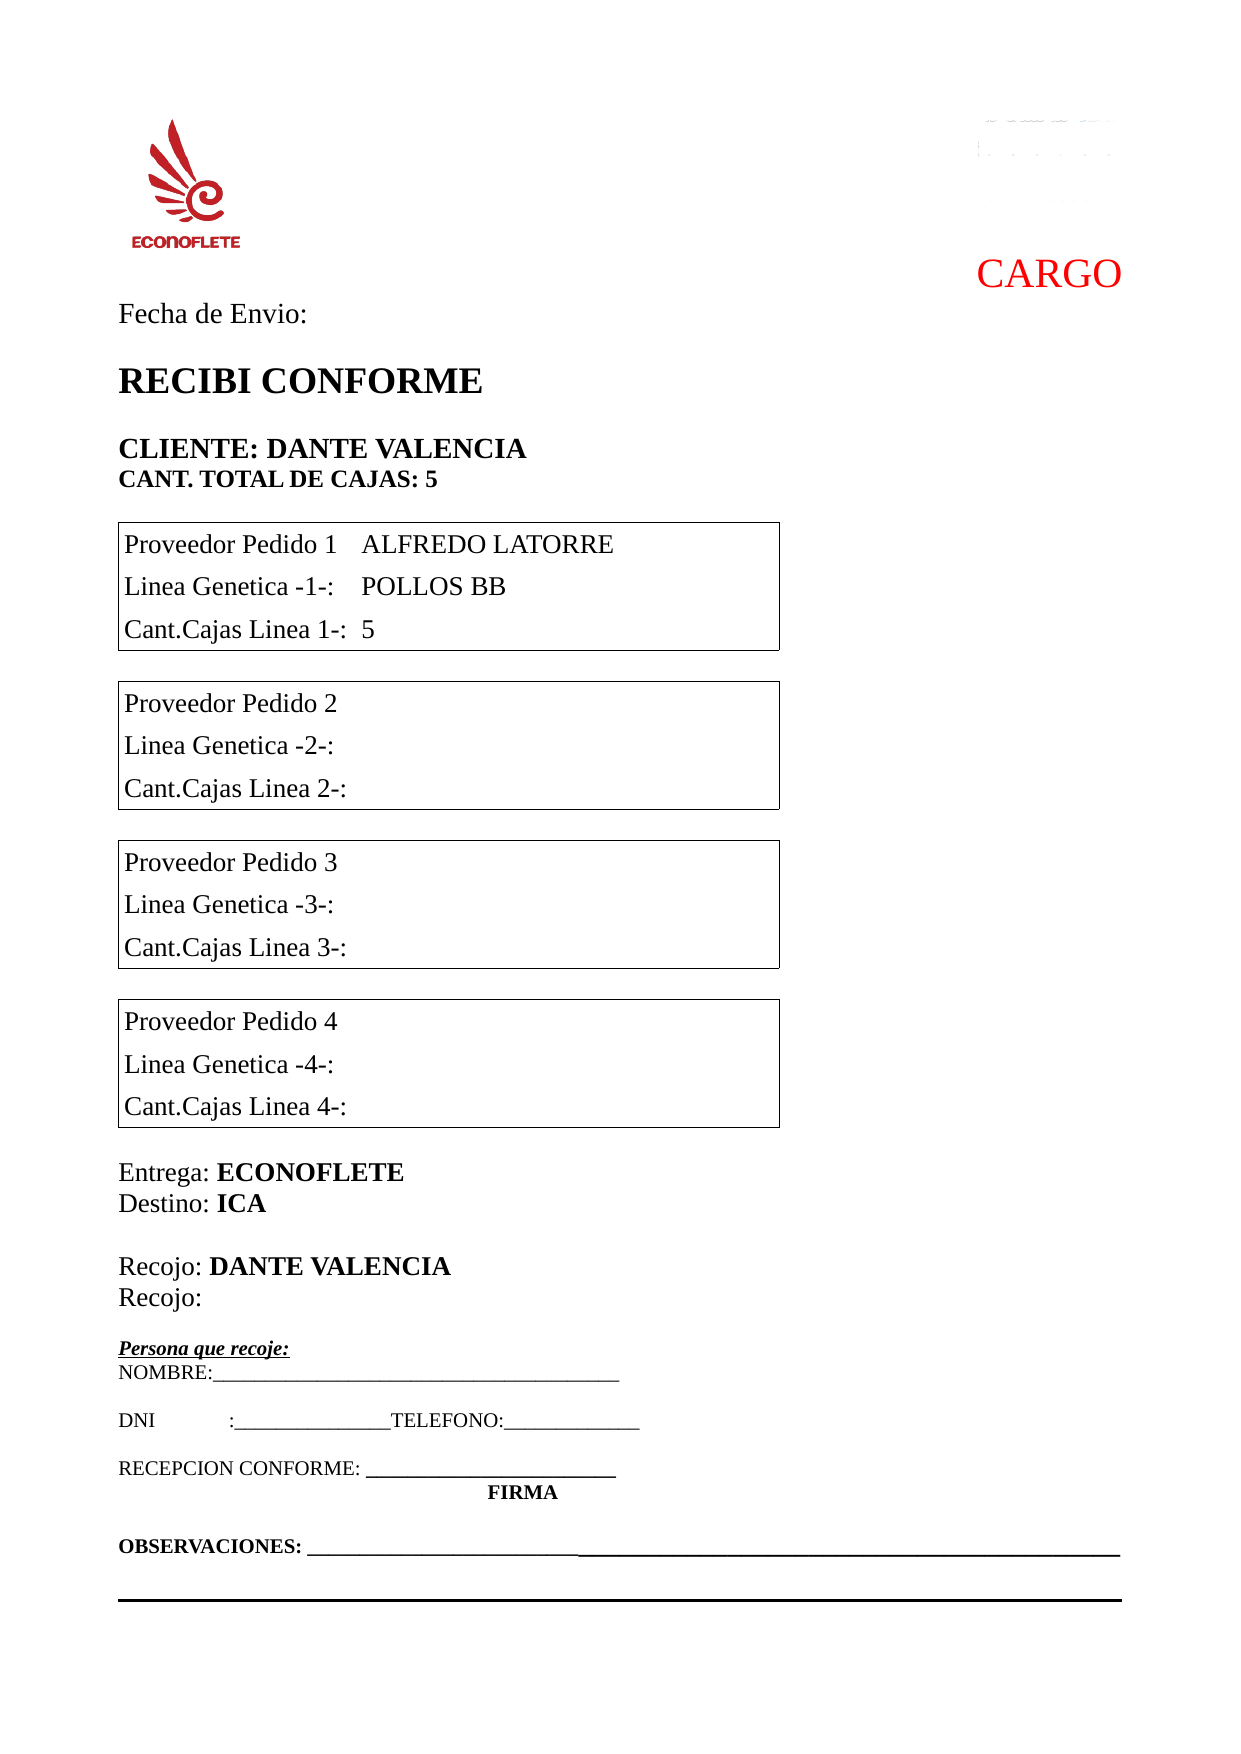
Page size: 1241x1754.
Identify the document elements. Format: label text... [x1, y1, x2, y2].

picture [118, 118, 254, 249]
text Recojo: DANTE VALENCIA [118, 1249, 1122, 1281]
text DNI :_______________TELEFONO:_____________ [118, 1408, 1122, 1432]
table_cell Linea Genetica -4-: [119, 1042, 356, 1085]
table_cell Cant.Cajas Linea 2-: [119, 766, 356, 809]
table_cell [356, 810, 779, 840]
table_cell [356, 1042, 779, 1085]
text CARGO [118, 224, 1122, 297]
table_cell Linea Genetica -3-: [119, 883, 356, 926]
table_cell 5 [356, 607, 779, 650]
text RECEPCION CONFORME: ________________________ [118, 1456, 1122, 1480]
text CLIENTE: DANTE VALENCIA [118, 431, 1122, 464]
table_cell Cant.Cajas Linea 4-: [119, 1085, 356, 1127]
text Recojo: [118, 1281, 1122, 1312]
table_cell Cant.Cajas Linea 1-: [119, 607, 356, 650]
table_cell Linea Genetica -2-: [119, 724, 356, 766]
text Persona que recoje: [118, 1336, 1122, 1360]
text Fecha de Envio: [118, 297, 1122, 330]
table_cell POLLOS BB [356, 565, 779, 607]
table_cell [356, 651, 779, 681]
table_cell [356, 969, 779, 999]
table_cell Proveedor Pedido 2 [119, 682, 356, 724]
table_cell [356, 883, 779, 926]
table_cell [356, 1000, 779, 1042]
table_cell [356, 724, 779, 766]
table_cell Linea Genetica -1-: [119, 565, 356, 607]
text FIRMA [118, 1480, 1122, 1504]
table_cell [356, 1085, 779, 1127]
table_header Proveedor Pedido 1 [119, 523, 356, 564]
text RECIBI CONFORME [118, 359, 1122, 402]
table_cell [118, 969, 356, 999]
table_cell Proveedor Pedido 3 [119, 841, 356, 883]
table_cell Cant.Cajas Linea 3-: [119, 926, 356, 968]
text Destino: ICA [118, 1187, 1122, 1218]
text OBSERVACIONES: __________________________________________________________________ [118, 1528, 1122, 1559]
table_cell [356, 682, 779, 724]
text Entrega: ECONOFLETE [118, 1156, 1122, 1187]
table_header ALFREDO LATORRE [356, 523, 779, 564]
table_cell Proveedor Pedido 4 [119, 1000, 356, 1042]
table_cell [356, 766, 779, 809]
table_cell [356, 841, 779, 883]
table_cell [118, 810, 356, 840]
text NOMBRE:_______________________________________ [118, 1360, 1122, 1384]
text CANT. TOTAL DE CAJAS: 5 [118, 464, 1122, 493]
table_cell [356, 926, 779, 968]
table_cell [118, 651, 356, 681]
